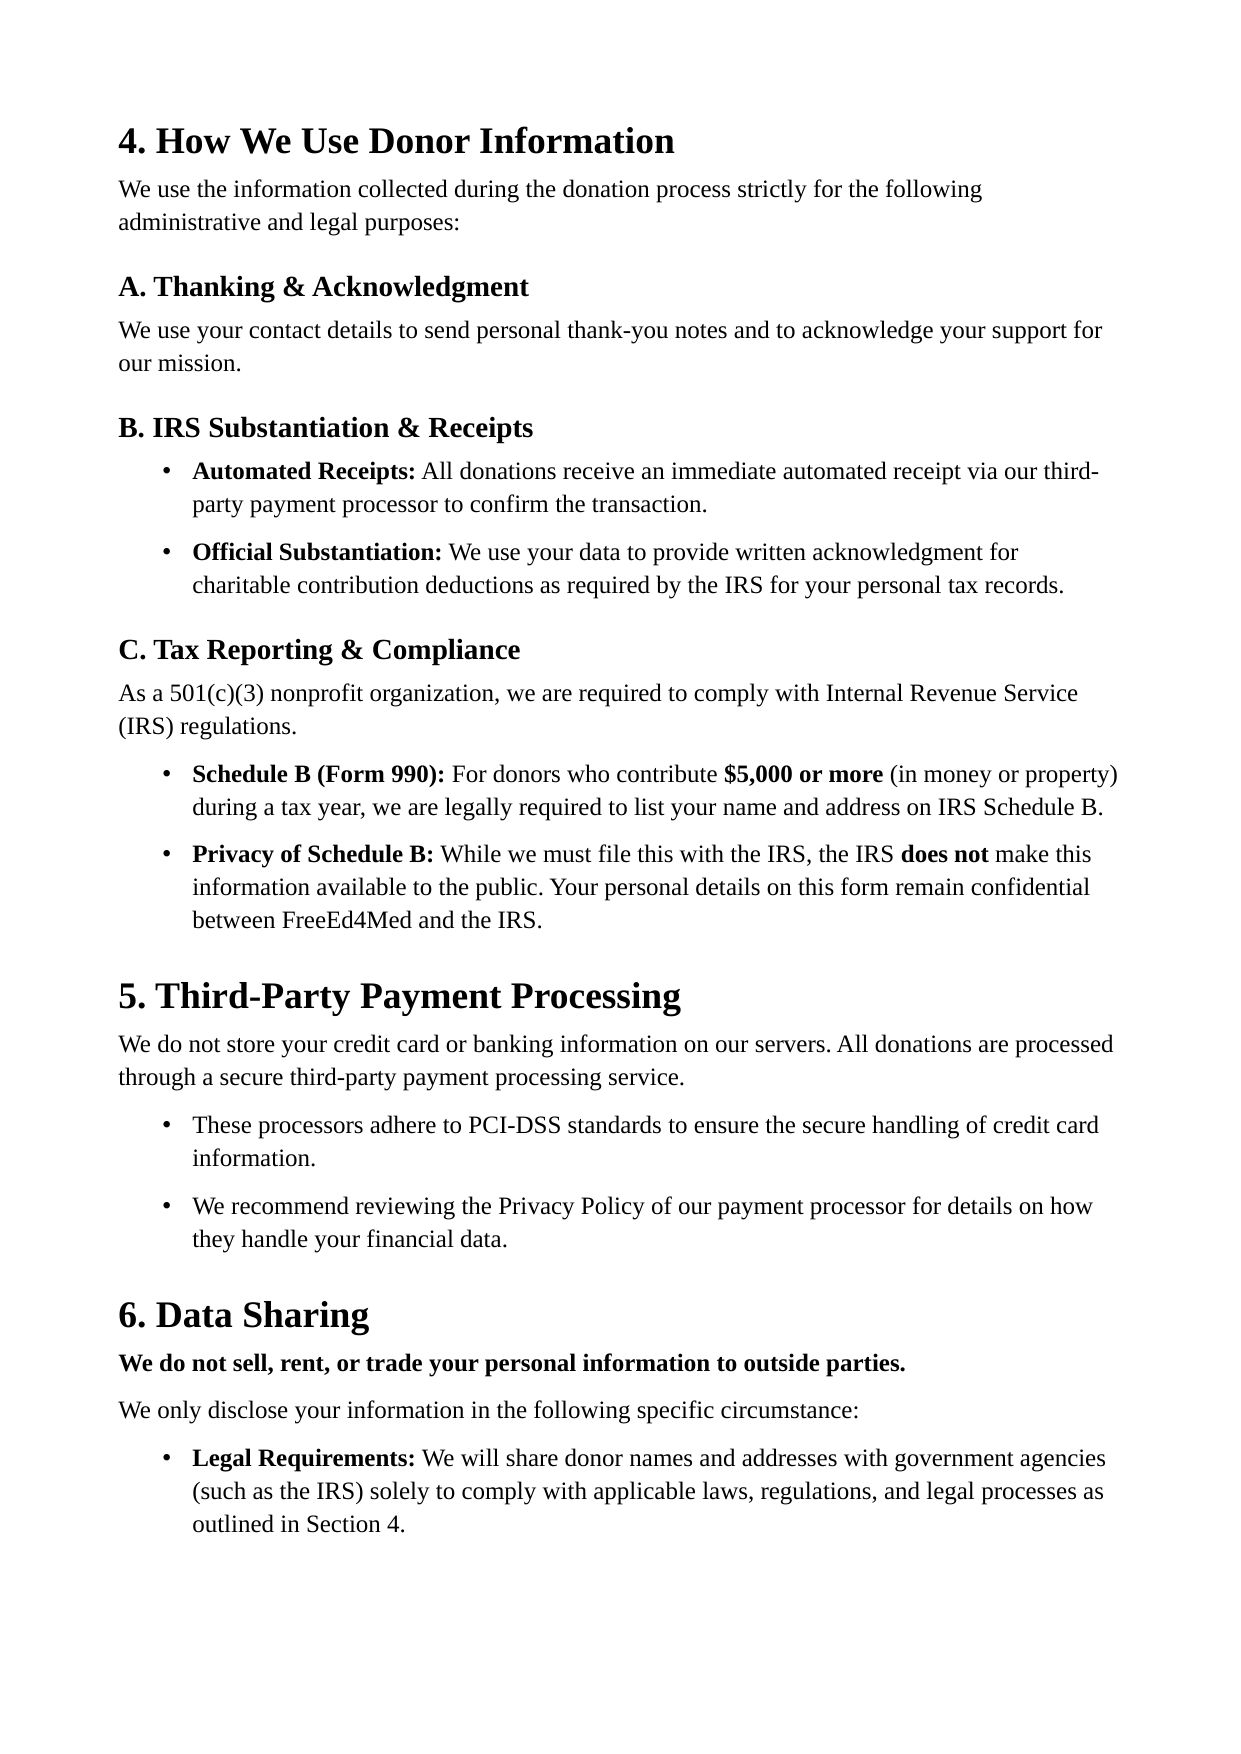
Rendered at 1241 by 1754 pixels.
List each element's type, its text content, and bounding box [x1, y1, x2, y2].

list We recommend reviewing the Privacy Policy of our payment processor for details on how they handle your financial data. [162, 1191, 1122, 1252]
subtitle 5. Third-Party Payment Processing [118, 974, 1122, 1017]
list Privacy of Schedule B: While we must file this with the IRS, the IRS does not make this information available to the public. Your personal details on this form remain confidential between FreeEd4Med and the IRS. [162, 839, 1122, 934]
text We do not store your credit card or banking information on our servers. All donations are processed through a secure third-party payment processing service. [118, 1029, 1122, 1091]
subtitle C. Tax Reporting & Compliance [118, 632, 1122, 666]
list Legal Requirements: We will share donor names and addresses with government agencies (such as the IRS) solely to comply with applicable laws, regulations, and legal processes as outlined in Section 4. [162, 1443, 1122, 1538]
subtitle 4. How We Use Donor Information [118, 118, 1122, 161]
text We use your contact details to send personal thank-you notes and to acknowledge your support for our mission. [118, 315, 1122, 377]
list These processors adhere to PCI-DSS standards to ensure the secure handling of credit card information. [162, 1110, 1122, 1172]
subtitle B. IRS Substantiation & Receipts [118, 410, 1122, 444]
subtitle A. Thanking & Acknowledgment [118, 269, 1122, 302]
text We only disclose your information in the following specific circumstance: [118, 1395, 1122, 1424]
list Official Substantiation: We use your data to provide written acknowledgment for charitable contribution deductions as required by the IRS for your personal tax records. [162, 537, 1122, 599]
text As a 501(c)(3) nonprofit organization, we are required to comply with Internal Revenue Service (IRS) regulations. [118, 678, 1122, 740]
text We do not sell, rent, or trade your personal information to outside parties. [118, 1348, 1122, 1377]
subtitle 6. Data Sharing [118, 1292, 1122, 1335]
text We use the information collected during the donation process strictly for the following administrative and legal purposes: [118, 174, 1122, 236]
list Automated Receipts: All donations receive an immediate automated receipt via our third-party payment processor to confirm the transaction. [162, 456, 1122, 518]
list Schedule B (Form 990): For donors who contribute $5,000 or more (in money or property) during a tax year, we are legally required to list your name and address on IRS Schedule B. [162, 759, 1122, 821]
